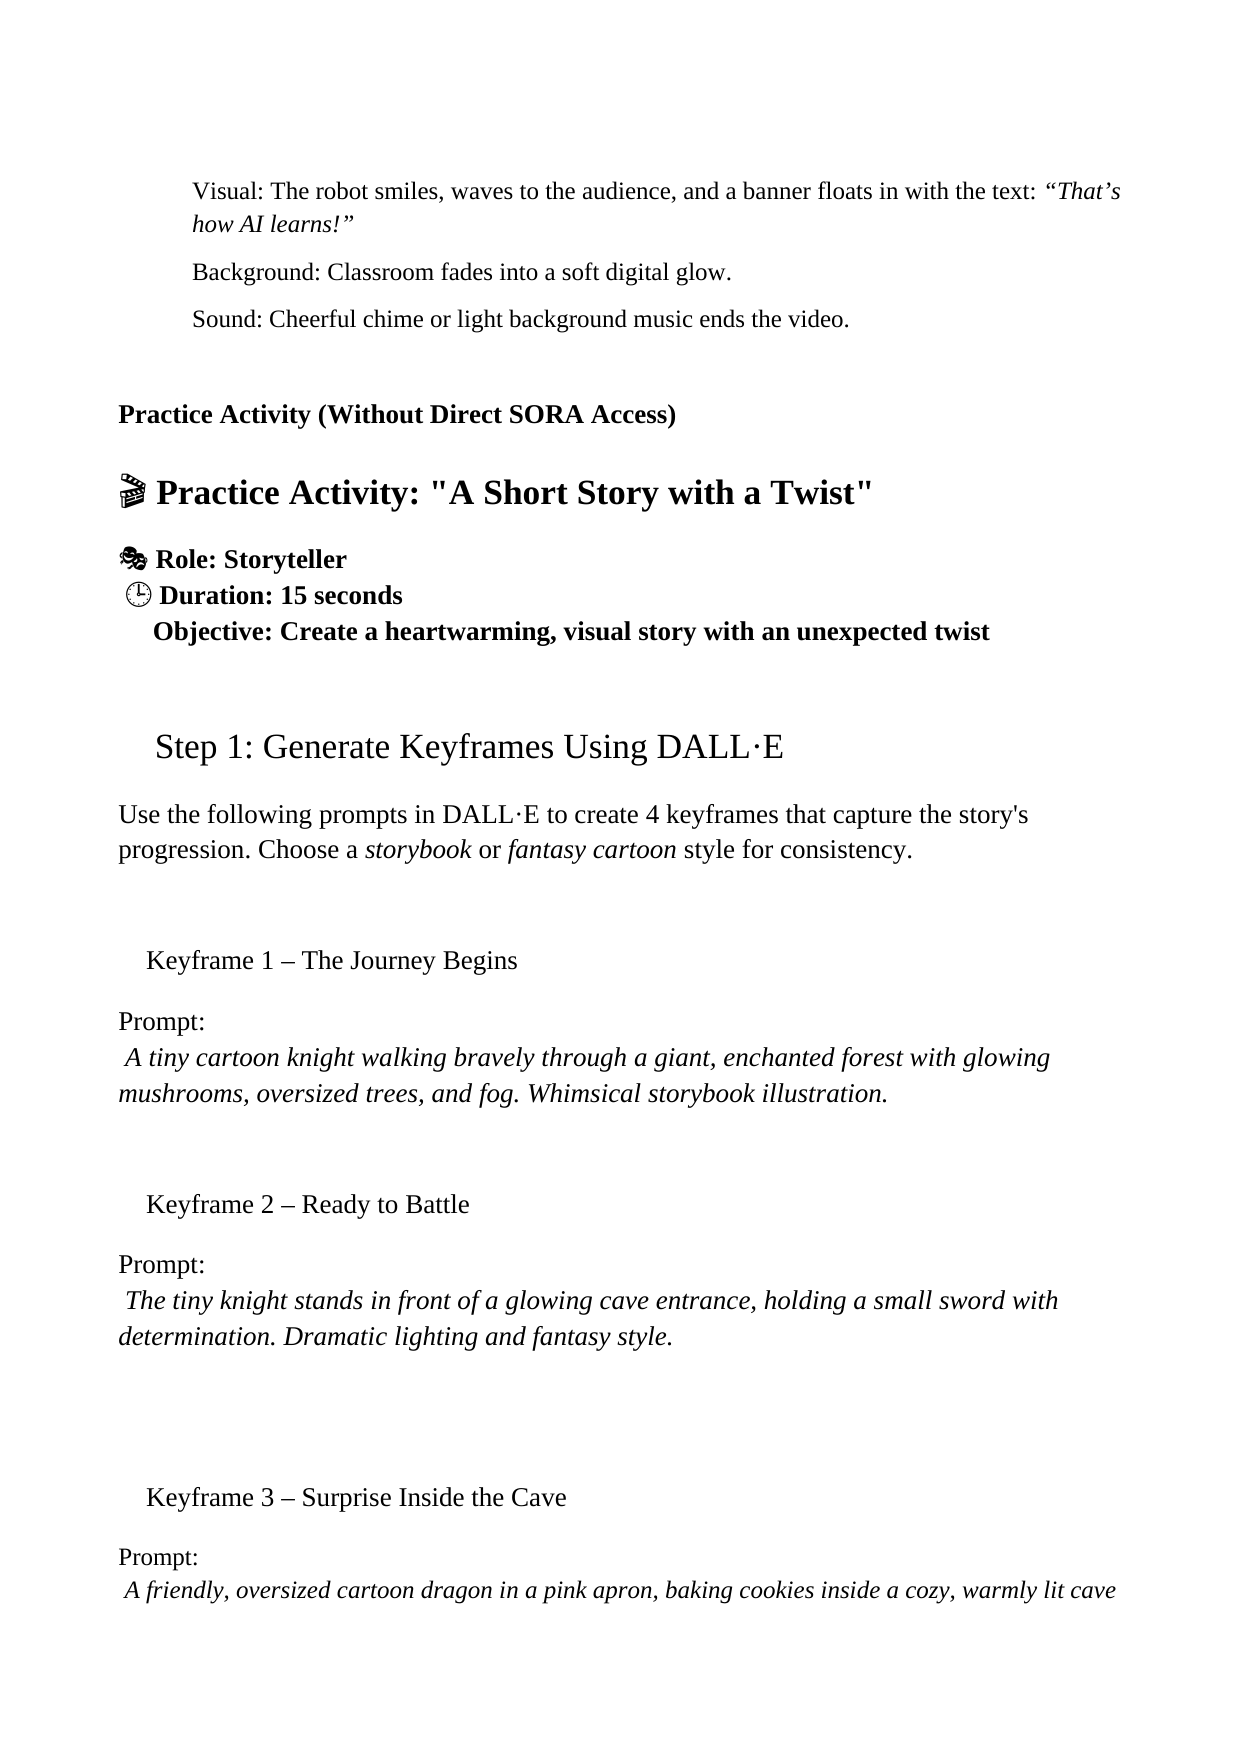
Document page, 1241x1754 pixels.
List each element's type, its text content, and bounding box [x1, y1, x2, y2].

list Sound: Cheerful chime or light background music ends the video. [162, 304, 1122, 333]
list Background: Classroom fades into a soft digital glow. [162, 257, 1122, 286]
text Practice Activity (Without Direct SORA Access) [118, 398, 1122, 429]
subtitle 🎬 Practice Activity: "A Short Story with a Twist" [118, 471, 1122, 512]
text 🎭 Role: Storyteller 🕒 Duration: 15 seconds 🎯 Objective: Create a heartwarming, visual story with an unexpected twist [118, 543, 1122, 646]
text ✅ Keyframe 1 – The Journey Begins [118, 944, 1122, 976]
text 🔧 Step 1: Generate Keyframes Using DALL·E [118, 726, 1122, 767]
text ✅ Keyframe 3 – Surprise Inside the Cave [118, 1481, 1122, 1512]
text Prompt: The tiny knight stands in front of a glowing cave entrance, holding a small sword with determination. Dramatic lighting and fantasy style. [118, 1248, 1122, 1351]
text Use the following prompts in DALL·E to create 4 keyframes that capture the story's progression. Choose a storybook or fantasy cartoon style for consistency. [118, 798, 1122, 864]
text ✅ Keyframe 2 – Ready to Battle [118, 1188, 1122, 1219]
list Visual: The robot smiles, waves to the audience, and a banner floats in with the text: “That’s how AI learns!” [162, 176, 1122, 238]
text Prompt: A friendly, oversized cartoon dragon in a pink apron, baking cookies inside a cozy, warmly lit cave [118, 1542, 1122, 1604]
text Prompt: A tiny cartoon knight walking bravely through a giant, enchanted forest with glowing mushrooms, oversized trees, and fog. Whimsical storybook illustration. [118, 1005, 1122, 1108]
